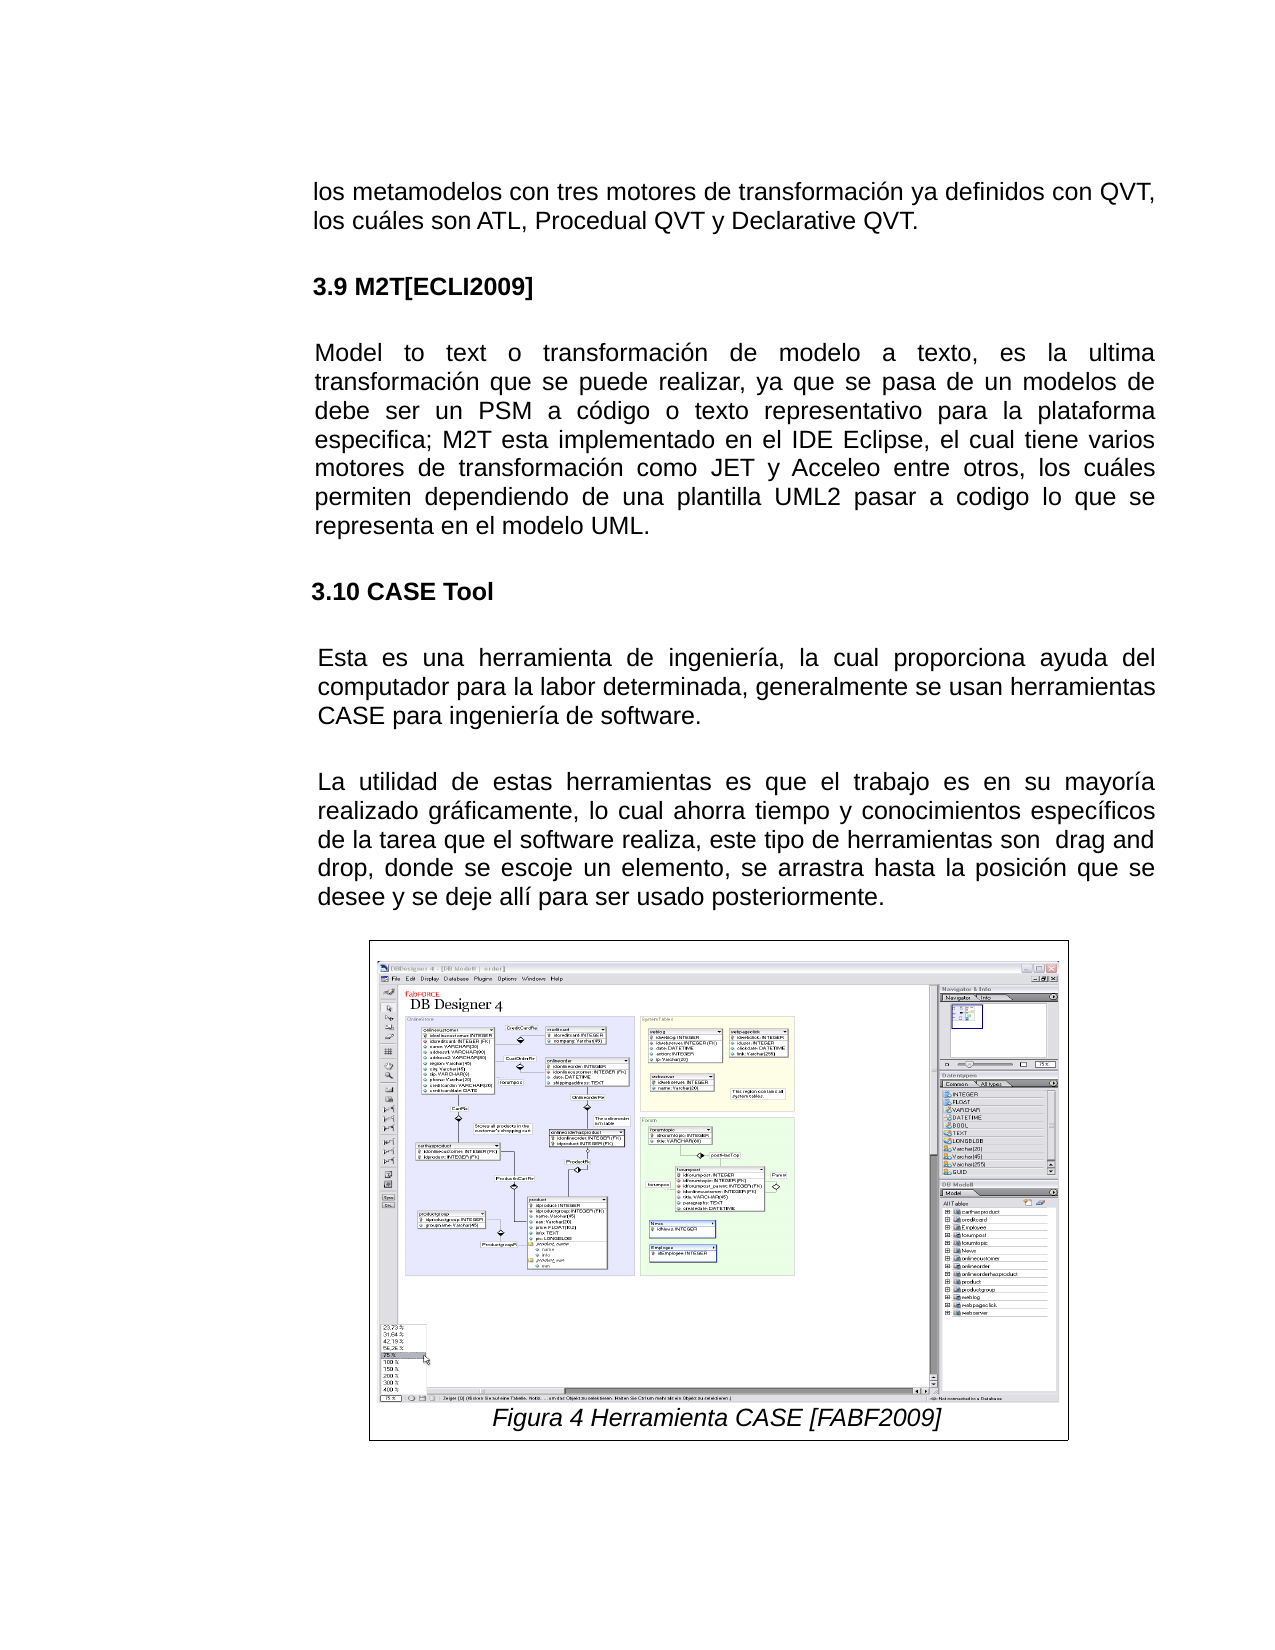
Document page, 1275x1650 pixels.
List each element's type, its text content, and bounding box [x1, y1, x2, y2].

subtitle 3.10 CASE Tool [311, 577, 1157, 606]
text [370, 941, 1068, 1440]
subtitle 3.9 M2T[ECLI2009] [311, 272, 1157, 301]
text Model to text o transformación de modelo a texto, es la ultima transformación que se puede realizar, ya que se pasa de un modelos de debe ser un PSM a código o texto representativo para la plataforma especifica; M2T esta implementado en el IDE Eclipse, el cual tiene varios motores de transformación como JET y Acceleo entre otros, los cuáles permiten dependiendo de una plantilla UML2 pasar a codigo lo que se representa en el modelo UML. [314, 338, 1157, 540]
text Figura 4 Herramienta CASE [FABF2009] [377, 1403, 1059, 1431]
text Esta es una herramienta de ingeniería, la cual proporciona ayuda del computador para la labor determinada, generalmente se usan herramientas CASE para ingeniería de software. [317, 643, 1157, 730]
picture [377, 961, 1060, 1403]
text los metamodelos con tres motores de transformación ya definidos con QVT, los cuáles son ATL, Procedual QVT y Declarative QVT. [313, 177, 1157, 235]
text La utilidad de estas herramientas es que el trabajo es en su mayoría realizado gráficamente, lo cual ahorra tiempo y conocimientos específicos de la tarea que el software realiza, este tipo de herramientas son drag and drop, donde se escoje un elemento, se arrastra hasta la posición que se desee y se deje allí para ser usado posteriormente. [317, 767, 1157, 911]
